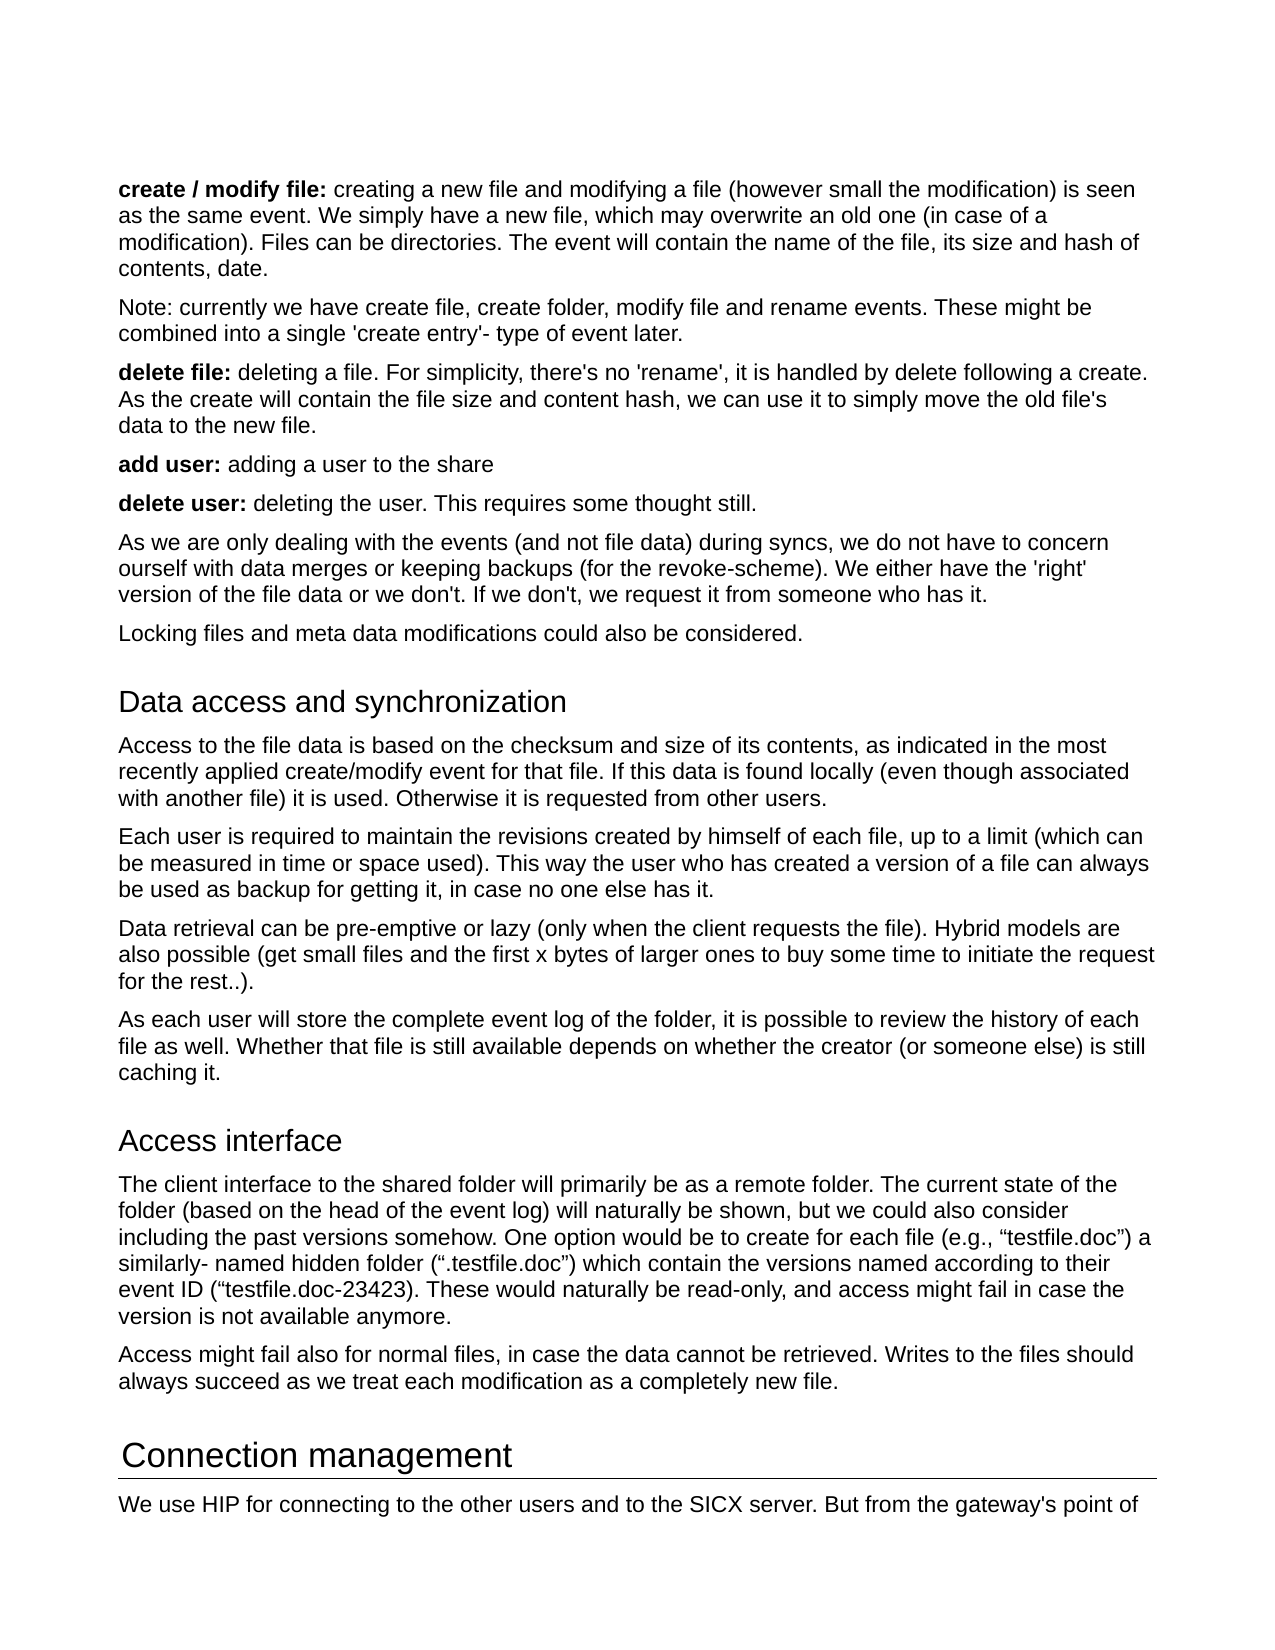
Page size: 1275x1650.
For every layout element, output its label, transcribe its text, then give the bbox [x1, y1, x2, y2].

text The client interface to the shared folder will primarily be as a remote folder. The current state of the folder (based on the head of the event log) will naturally be shown, but we could also consider including the past versions somehow. One option would be to create for each file (e.g., “testfile.doc”) a similarly- named hidden folder (“.testfile.doc”) which contain the versions named according to their event ID (“testfile.doc-23423). These would naturally be read-only, and access might fail in case the version is not available anymore. [118, 1171, 1157, 1329]
text As we are only dealing with the events (and not file data) during syncs, we do not have to concern ourself with data merges or keeping backups (for the revoke-scheme). We either have the 'right' version of the file data or we don't. If we don't, we request it from someone who has it. [118, 528, 1157, 608]
text We use HIP for connecting to the other users and to the SICX server. But from the gateway's point of [118, 1491, 1157, 1517]
subtitle Connection management [118, 1432, 1157, 1478]
text delete file: deleting a file. For simplicity, there's no 'rename', it is handled by delete following a create. As the create will contain the file size and content hash, we can use it to simply move the old file's data to the new file. [118, 359, 1157, 438]
text Locking files and meta data modifications could also be considered. [118, 620, 1157, 646]
text Note: currently we have create file, create folder, modify file and rename events. These might be combined into a single 'create entry'- type of event later. [118, 294, 1157, 347]
text add user: adding a user to the share [118, 451, 1157, 477]
text Data retrieval can be pre-emptive or lazy (only when the client requests the file). Hybrid models are also possible (get small files and the first x bytes of larger ones to buy some time to initiate the request for the rest..). [118, 915, 1157, 994]
text Each user is required to maintain the revisions created by himself of each file, up to a limit (which can be measured in time or space used). This way the user who has created a version of a file can always be used as backup for getting it, in case no one else has it. [118, 823, 1157, 902]
subtitle Data access and synchronization [118, 684, 1157, 719]
subtitle Access interface [118, 1123, 1157, 1158]
text As each user will store the complete event log of the folder, it is possible to review the history of each file as well. Whether that file is still available depends on whether the creator (or someone else) is still caching it. [118, 1006, 1157, 1086]
text Access might fail also for normal files, in case the data cannot be retrieved. Writes to the files should always succeed as we treat each modification as a completely new file. [118, 1341, 1157, 1394]
text Access to the file data is based on the checksum and size of its contents, as indicated in the most recently applied create/modify event for that file. If this data is found locally (even though associated with another file) it is used. Otherwise it is requested from other users. [118, 732, 1157, 811]
text create / modify file: creating a new file and modifying a file (however small the modification) is seen as the same event. We simply have a new file, which may overwrite an old one (in case of a modification). Files can be directories. The event will contain the name of the file, its size and hash of contents, date. [118, 176, 1157, 282]
text delete user: deleting the user. This requires some thought still. [118, 490, 1157, 516]
